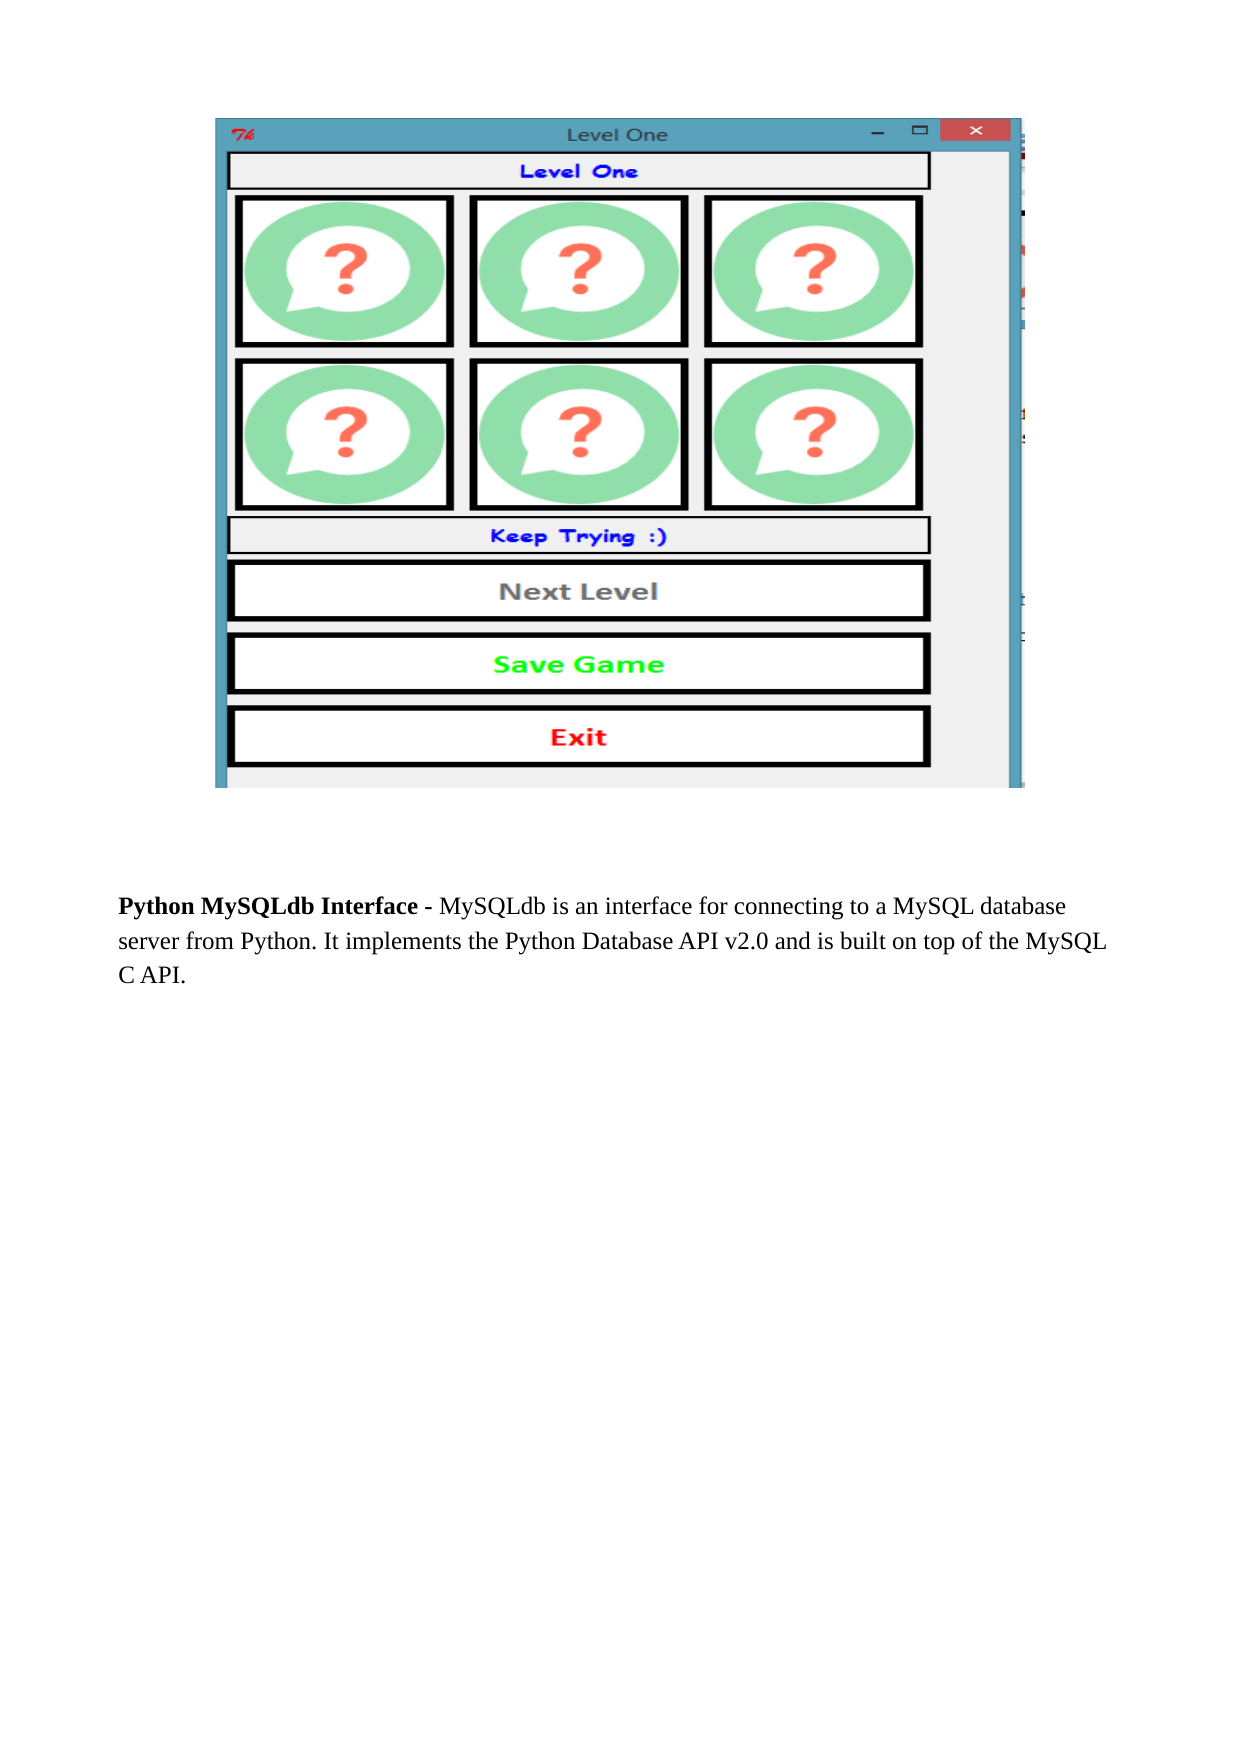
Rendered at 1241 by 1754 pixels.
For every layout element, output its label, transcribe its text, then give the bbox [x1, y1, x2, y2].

text Python MySQLdb Interface - MySQLdb is an interface for connecting to a MySQL database server from Python. It implements the Python Database API v2.0 and is built on top of the MySQL C API. [118, 891, 1122, 989]
picture [215, 118, 1025, 788]
